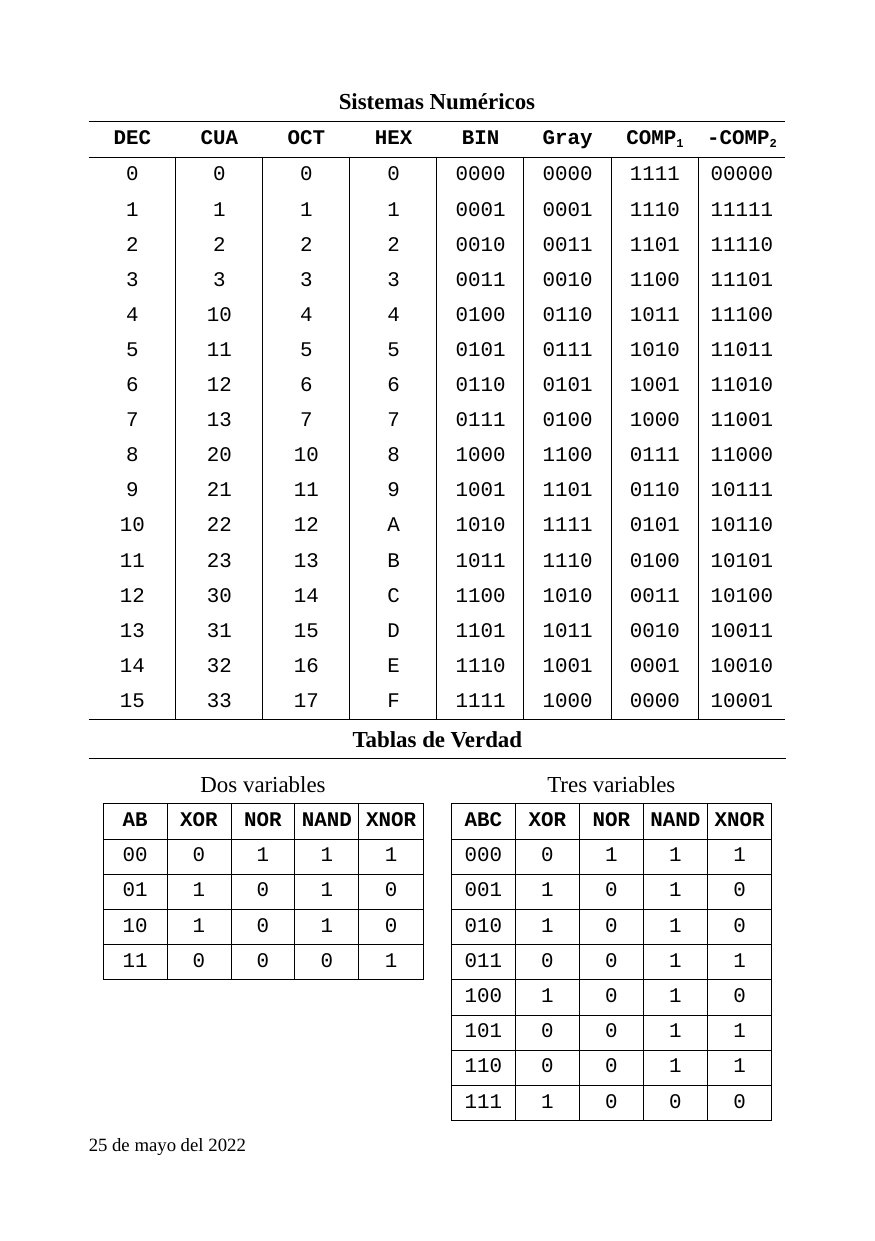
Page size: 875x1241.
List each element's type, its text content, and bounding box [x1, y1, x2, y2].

table_cell 30 [176, 579, 262, 614]
table_cell BIN [437, 122, 524, 157]
table_cell 0 [350, 158, 436, 193]
table_header XNOR [359, 804, 423, 838]
table_cell 32 [176, 649, 262, 684]
table_cell 1101 [524, 474, 611, 509]
table_cell 11001 [699, 404, 785, 438]
table_cell 111 [452, 1086, 515, 1120]
table_cell 8 [350, 439, 436, 474]
table_cell A [350, 509, 436, 544]
table_cell 1 [176, 193, 262, 228]
table_cell 1100 [524, 439, 611, 474]
table_cell 0 [295, 945, 358, 979]
table_cell 0 [359, 875, 423, 909]
table_cell 1 [516, 1086, 579, 1120]
table_cell 14 [263, 579, 349, 614]
table_cell 0 [580, 1051, 643, 1085]
table_cell 1 [644, 910, 707, 944]
table_cell C [350, 579, 436, 614]
table_cell 3 [176, 263, 262, 298]
table_cell 6 [263, 368, 349, 403]
table_cell 10101 [699, 544, 785, 579]
table_header XOR [168, 804, 231, 838]
table_cell 0 [89, 158, 175, 193]
table_cell 1 [168, 910, 231, 944]
table_cell 6 [350, 368, 436, 403]
table_cell 0100 [524, 404, 611, 438]
table_cell 1011 [524, 614, 611, 649]
table_cell 000 [452, 840, 515, 874]
table_cell 3 [89, 263, 175, 298]
table_cell 5 [350, 333, 436, 368]
table_header NOR [232, 804, 294, 838]
table_cell 11101 [699, 263, 785, 298]
table_cell 12 [89, 579, 175, 614]
table_header NOR [580, 804, 643, 838]
table_cell 9 [89, 474, 175, 509]
table_cell 2 [176, 228, 262, 263]
table_cell 11111 [699, 193, 785, 228]
table_cell HEX [350, 122, 437, 157]
table_cell 1 [708, 1051, 771, 1085]
table_cell 1 [516, 910, 579, 944]
table_cell 15 [263, 614, 349, 649]
table_cell 10111 [699, 474, 785, 509]
table_cell Gray [524, 122, 611, 157]
table_cell 0 [168, 840, 231, 874]
table_cell 22 [176, 509, 262, 544]
table_cell 10 [176, 298, 262, 333]
table_cell 1 [295, 840, 358, 874]
table_cell 1110 [524, 544, 611, 579]
table_cell 0 [232, 875, 294, 909]
table_cell 11000 [699, 439, 785, 474]
table_header Tablas de Verdad [89, 720, 786, 758]
table_cell 0111 [612, 439, 698, 474]
table_cell 8 [89, 439, 175, 474]
table_cell 1 [644, 840, 707, 874]
table_cell 110 [452, 1051, 515, 1085]
table_cell 0111 [437, 404, 523, 438]
table_cell DEC [89, 122, 176, 157]
table_cell 1 [644, 1051, 707, 1085]
table_cell 0000 [612, 684, 698, 719]
table_cell B [350, 544, 436, 579]
table_cell 7 [89, 404, 175, 438]
table_cell 1010 [612, 333, 698, 368]
table_cell 11 [176, 333, 262, 368]
table_cell 21 [176, 474, 262, 509]
table_cell 1100 [437, 579, 523, 614]
table_cell 1000 [524, 684, 611, 719]
table_cell 11 [104, 945, 167, 979]
table_cell 0101 [612, 509, 698, 544]
table_cell 1 [359, 840, 423, 874]
table_cell 11 [89, 544, 175, 579]
table_cell 7 [350, 404, 436, 438]
table_cell 0 [168, 945, 231, 979]
table_cell 10010 [699, 649, 785, 684]
table_cell 0000 [437, 158, 523, 193]
table_cell 0010 [437, 228, 523, 263]
table_cell 9 [350, 474, 436, 509]
table_cell 1 [644, 945, 707, 979]
table_cell COMP1 [611, 122, 698, 157]
table_cell 1 [644, 875, 707, 909]
table_cell 00 [104, 840, 167, 874]
table_cell 1 [708, 840, 771, 874]
table_cell 1000 [612, 404, 698, 438]
table_cell 0101 [437, 333, 523, 368]
table_cell 0001 [437, 193, 523, 228]
table_cell 17 [263, 684, 349, 719]
table_cell 0100 [437, 298, 523, 333]
table_cell 1111 [612, 158, 698, 193]
table_cell 0011 [612, 579, 698, 614]
table_cell 001 [452, 875, 515, 909]
table_cell 011 [452, 945, 515, 979]
table_cell 0 [580, 910, 643, 944]
table_header Sistemas Numéricos [89, 83, 785, 121]
table_cell 1100 [612, 263, 698, 298]
table_cell 2 [350, 228, 436, 263]
table_cell 0 [708, 875, 771, 909]
table_cell 1 [516, 980, 579, 1014]
table_cell 0011 [524, 228, 611, 263]
table_cell 12 [176, 368, 262, 403]
table_cell D [350, 614, 436, 649]
table_cell 0 [708, 1086, 771, 1120]
table_cell 3 [263, 263, 349, 298]
table_cell 0 [580, 1016, 643, 1050]
table_cell 0 [580, 875, 643, 909]
table_cell 1001 [437, 474, 523, 509]
table_cell 1010 [437, 509, 523, 544]
table_cell 0000 [524, 158, 611, 193]
table_cell 31 [176, 614, 262, 649]
table_cell -COMP2 [698, 122, 785, 157]
table_header NAND [295, 804, 358, 838]
table_cell 33 [176, 684, 262, 719]
table_cell 0 [516, 1016, 579, 1050]
table_cell 0110 [437, 368, 523, 403]
table_cell 0 [176, 158, 262, 193]
table_cell 10011 [699, 614, 785, 649]
table_cell 10 [89, 509, 175, 544]
table_cell 0 [708, 980, 771, 1014]
table_cell 101 [452, 1016, 515, 1050]
table_cell CUA [176, 122, 263, 157]
table_cell 14 [89, 649, 175, 684]
table_cell 0001 [612, 649, 698, 684]
table_cell 1 [232, 840, 294, 874]
table_cell Dos variables [89, 759, 437, 1133]
table_cell 1 [708, 1016, 771, 1050]
table_cell 0 [580, 1086, 643, 1120]
table_cell 0110 [524, 298, 611, 333]
table_cell 4 [263, 298, 349, 333]
table_cell 1110 [437, 649, 523, 684]
table_cell 23 [176, 544, 262, 579]
table_cell 6 [89, 368, 175, 403]
table_cell Tres variables [437, 759, 786, 1133]
table_cell 0101 [524, 368, 611, 403]
table_cell 1 [263, 193, 349, 228]
table_cell 11011 [699, 333, 785, 368]
table_cell 1000 [437, 439, 523, 474]
table_header NAND [644, 804, 707, 838]
table_cell 0 [580, 945, 643, 979]
table_cell 0001 [524, 193, 611, 228]
table_cell 4 [89, 298, 175, 333]
table_cell 1 [644, 980, 707, 1014]
table_cell 11110 [699, 228, 785, 263]
table_cell 20 [176, 439, 262, 474]
table_cell 1 [580, 840, 643, 874]
table_cell 10100 [699, 579, 785, 614]
table_cell 1001 [612, 368, 698, 403]
text 25 de mayo del 2022 [88, 1133, 786, 1155]
table_cell 5 [263, 333, 349, 368]
table_cell E [350, 649, 436, 684]
table_cell 1 [516, 875, 579, 909]
table_cell 0110 [612, 474, 698, 509]
table_cell 0 [516, 840, 579, 874]
table_cell 1001 [524, 649, 611, 684]
table_cell 13 [89, 614, 175, 649]
table_cell 0 [644, 1086, 707, 1120]
table_cell OCT [263, 122, 350, 157]
table_cell 11100 [699, 298, 785, 333]
table_cell 0 [232, 945, 294, 979]
table_cell 0 [516, 945, 579, 979]
table_cell 2 [263, 228, 349, 263]
table_cell 1 [295, 875, 358, 909]
table_cell 0 [359, 910, 423, 944]
table_cell 10 [263, 439, 349, 474]
table_cell 13 [176, 404, 262, 438]
table_cell 1 [295, 910, 358, 944]
table_cell 1 [644, 1016, 707, 1050]
table_cell 1101 [437, 614, 523, 649]
table_cell 1011 [612, 298, 698, 333]
table_cell 1011 [437, 544, 523, 579]
table_cell 3 [350, 263, 436, 298]
table_cell 0 [516, 1051, 579, 1085]
table_cell 1010 [524, 579, 611, 614]
table_cell 00000 [699, 158, 785, 193]
table_cell F [350, 684, 436, 719]
table_cell 010 [452, 910, 515, 944]
table_cell 11 [263, 474, 349, 509]
table_cell 1101 [612, 228, 698, 263]
table_cell 10001 [699, 684, 785, 719]
table_cell 12 [263, 509, 349, 544]
table_header XOR [516, 804, 579, 838]
table_header XNOR [708, 804, 771, 838]
table_cell 4 [350, 298, 436, 333]
table_cell 0100 [612, 544, 698, 579]
table_cell 11010 [699, 368, 785, 403]
table_cell 16 [263, 649, 349, 684]
table_cell 1111 [524, 509, 611, 544]
table_cell 1 [708, 945, 771, 979]
table_cell 5 [89, 333, 175, 368]
table_header AB [104, 804, 167, 838]
table_cell 2 [89, 228, 175, 263]
table_cell 15 [89, 684, 175, 719]
table_cell 0111 [524, 333, 611, 368]
table_cell 10110 [699, 509, 785, 544]
table_cell 1110 [612, 193, 698, 228]
table_cell 10 [104, 910, 167, 944]
table_cell 1 [359, 945, 423, 979]
table_cell 0 [580, 980, 643, 1014]
table_cell 7 [263, 404, 349, 438]
table_header ABC [452, 804, 515, 838]
table_cell 0 [708, 910, 771, 944]
table_cell 1 [350, 193, 436, 228]
table_cell 0010 [524, 263, 611, 298]
table_cell 100 [452, 980, 515, 1014]
table_cell 0 [263, 158, 349, 193]
table_cell 1 [168, 875, 231, 909]
table_cell 0010 [612, 614, 698, 649]
table_cell 1 [89, 193, 175, 228]
table_cell 0 [232, 910, 294, 944]
table_cell 01 [104, 875, 167, 909]
table_cell 13 [263, 544, 349, 579]
table_cell 1111 [437, 684, 523, 719]
table_cell 0011 [437, 263, 523, 298]
